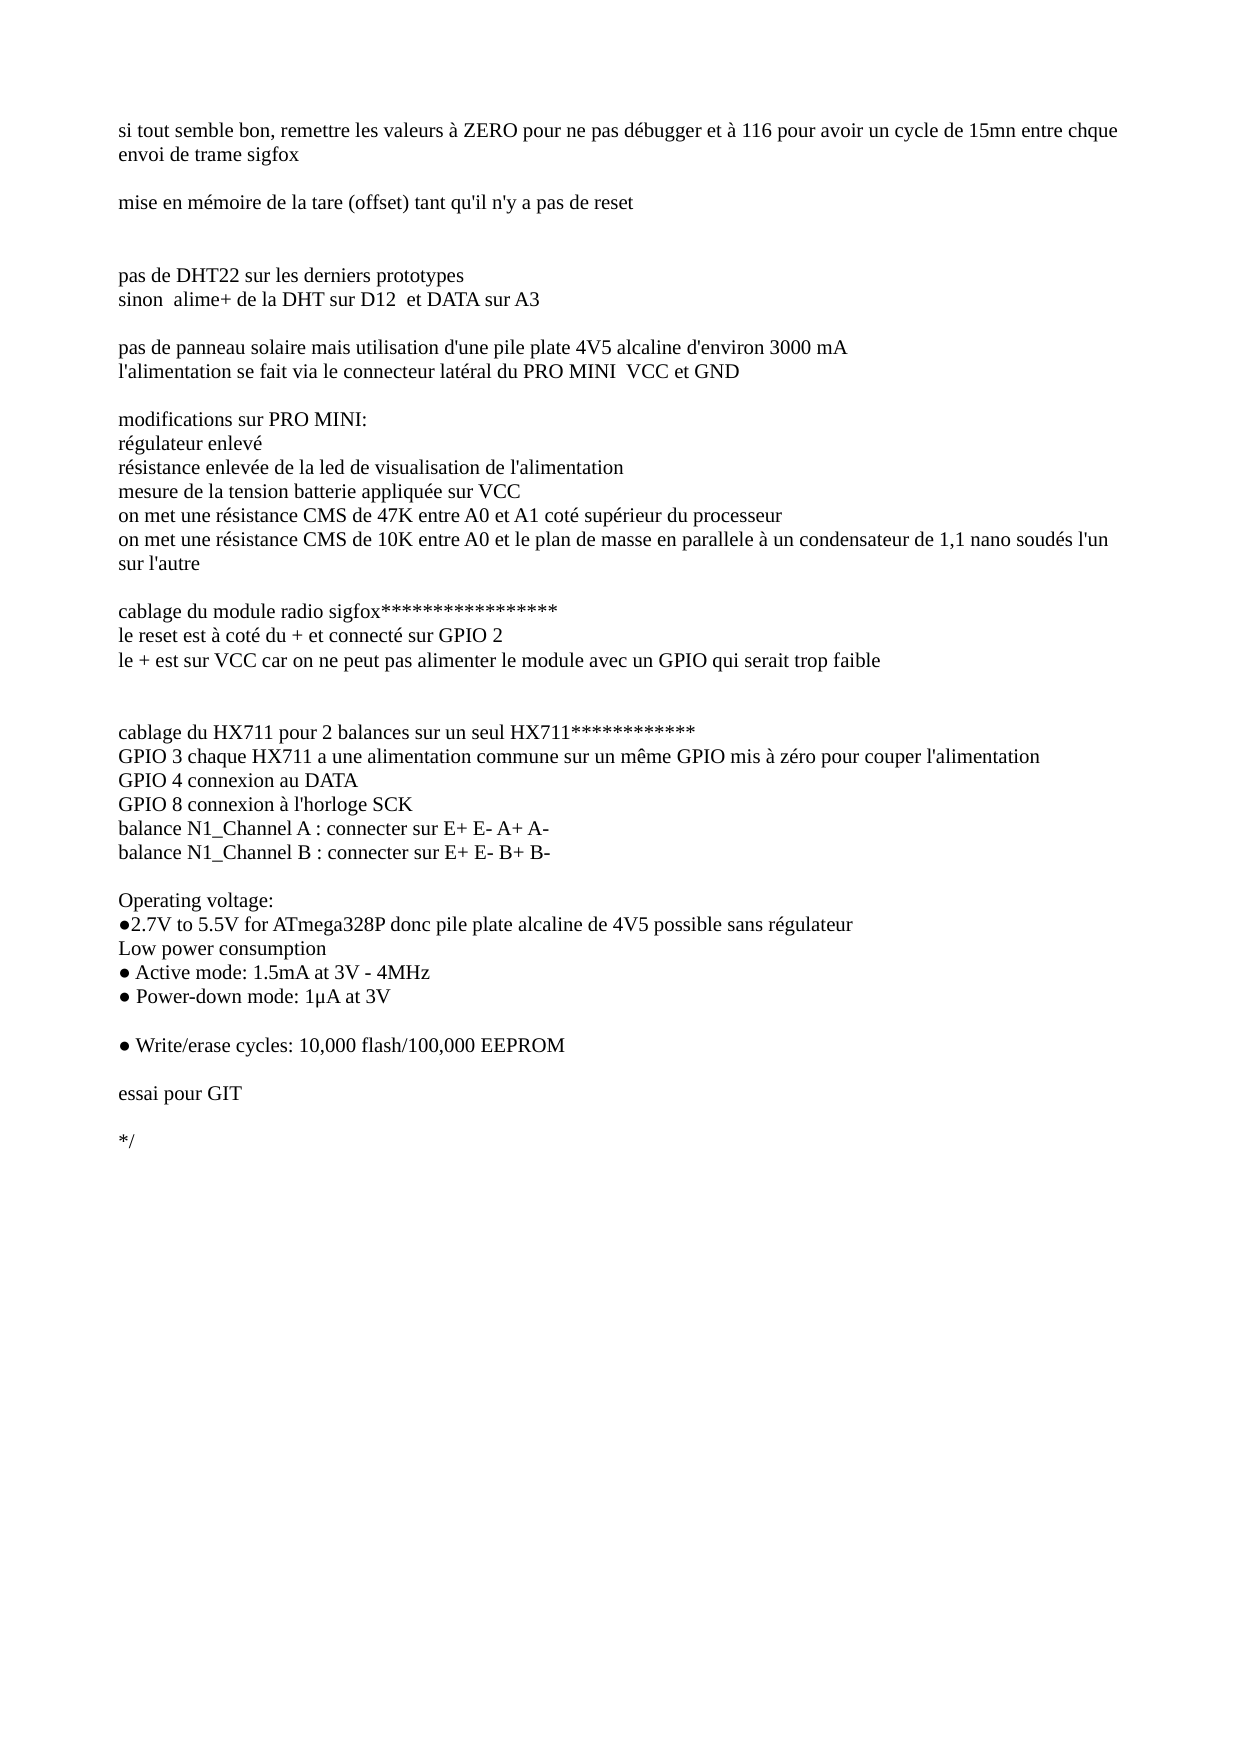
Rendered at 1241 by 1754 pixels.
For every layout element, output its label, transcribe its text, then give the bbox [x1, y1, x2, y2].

text résistance enlevée de la led de visualisation de l'alimentation [118, 455, 1122, 479]
text le reset est à coté du + et connecté sur GPIO 2 [118, 623, 1122, 647]
text on met une résistance CMS de 10K entre A0 et le plan de masse en parallele à un condensateur de 1,1 nano soudés l'un sur l'autre [118, 527, 1122, 575]
text pas de panneau solaire mais utilisation d'une pile plate 4V5 alcaline d'environ 3000 mA [118, 335, 1122, 359]
text balance N1_Channel B : connecter sur E+ E- B+ B- [118, 840, 1122, 864]
text modifications sur PRO MINI: [118, 407, 1122, 431]
text cablage du HX711 pour 2 balances sur un seul HX711************ [118, 720, 1122, 744]
text GPIO 8 connexion à l'horloge SCK [118, 792, 1122, 816]
text ● Active mode: 1.5mA at 3V - 4MHz [118, 960, 1122, 984]
text on met une résistance CMS de 47K entre A0 et A1 coté supérieur du processeur [118, 503, 1122, 527]
text régulateur enlevé [118, 431, 1122, 455]
text ●2.7V to 5.5V for ATmega328P donc pile plate alcaline de 4V5 possible sans régulateur [118, 912, 1122, 936]
text l'alimentation se fait via le connecteur latéral du PRO MINI VCC et GND [118, 359, 1122, 383]
text ● Power-down mode: 1μA at 3V [118, 984, 1122, 1008]
text pas de DHT22 sur les derniers prototypes [118, 262, 1122, 287]
text balance N1_Channel A : connecter sur E+ E- A+ A- [118, 816, 1122, 840]
text si tout semble bon, remettre les valeurs à ZERO pour ne pas débugger et à 116 pour avoir un cycle de 15mn entre chque envoi de trame sigfox [118, 118, 1122, 166]
text le + est sur VCC car on ne peut pas alimenter le module avec un GPIO qui serait trop faible [118, 647, 1122, 672]
text essai pour GIT [118, 1081, 1122, 1105]
text mise en mémoire de la tare (offset) tant qu'il n'y a pas de reset [118, 190, 1122, 214]
text sinon alime+ de la DHT sur D12 et DATA sur A3 [118, 287, 1122, 311]
text mesure de la tension batterie appliquée sur VCC [118, 479, 1122, 503]
text */ [118, 1129, 1122, 1153]
text GPIO 4 connexion au DATA [118, 768, 1122, 792]
text Low power consumption [118, 936, 1122, 960]
text GPIO 3 chaque HX711 a une alimentation commune sur un même GPIO mis à zéro pour couper l'alimentation [118, 744, 1122, 768]
text ● Write/erase cycles: 10,000 flash/100,000 EEPROM [118, 1032, 1122, 1057]
text cablage du module radio sigfox***************** [118, 599, 1122, 623]
text Operating voltage: [118, 888, 1122, 912]
